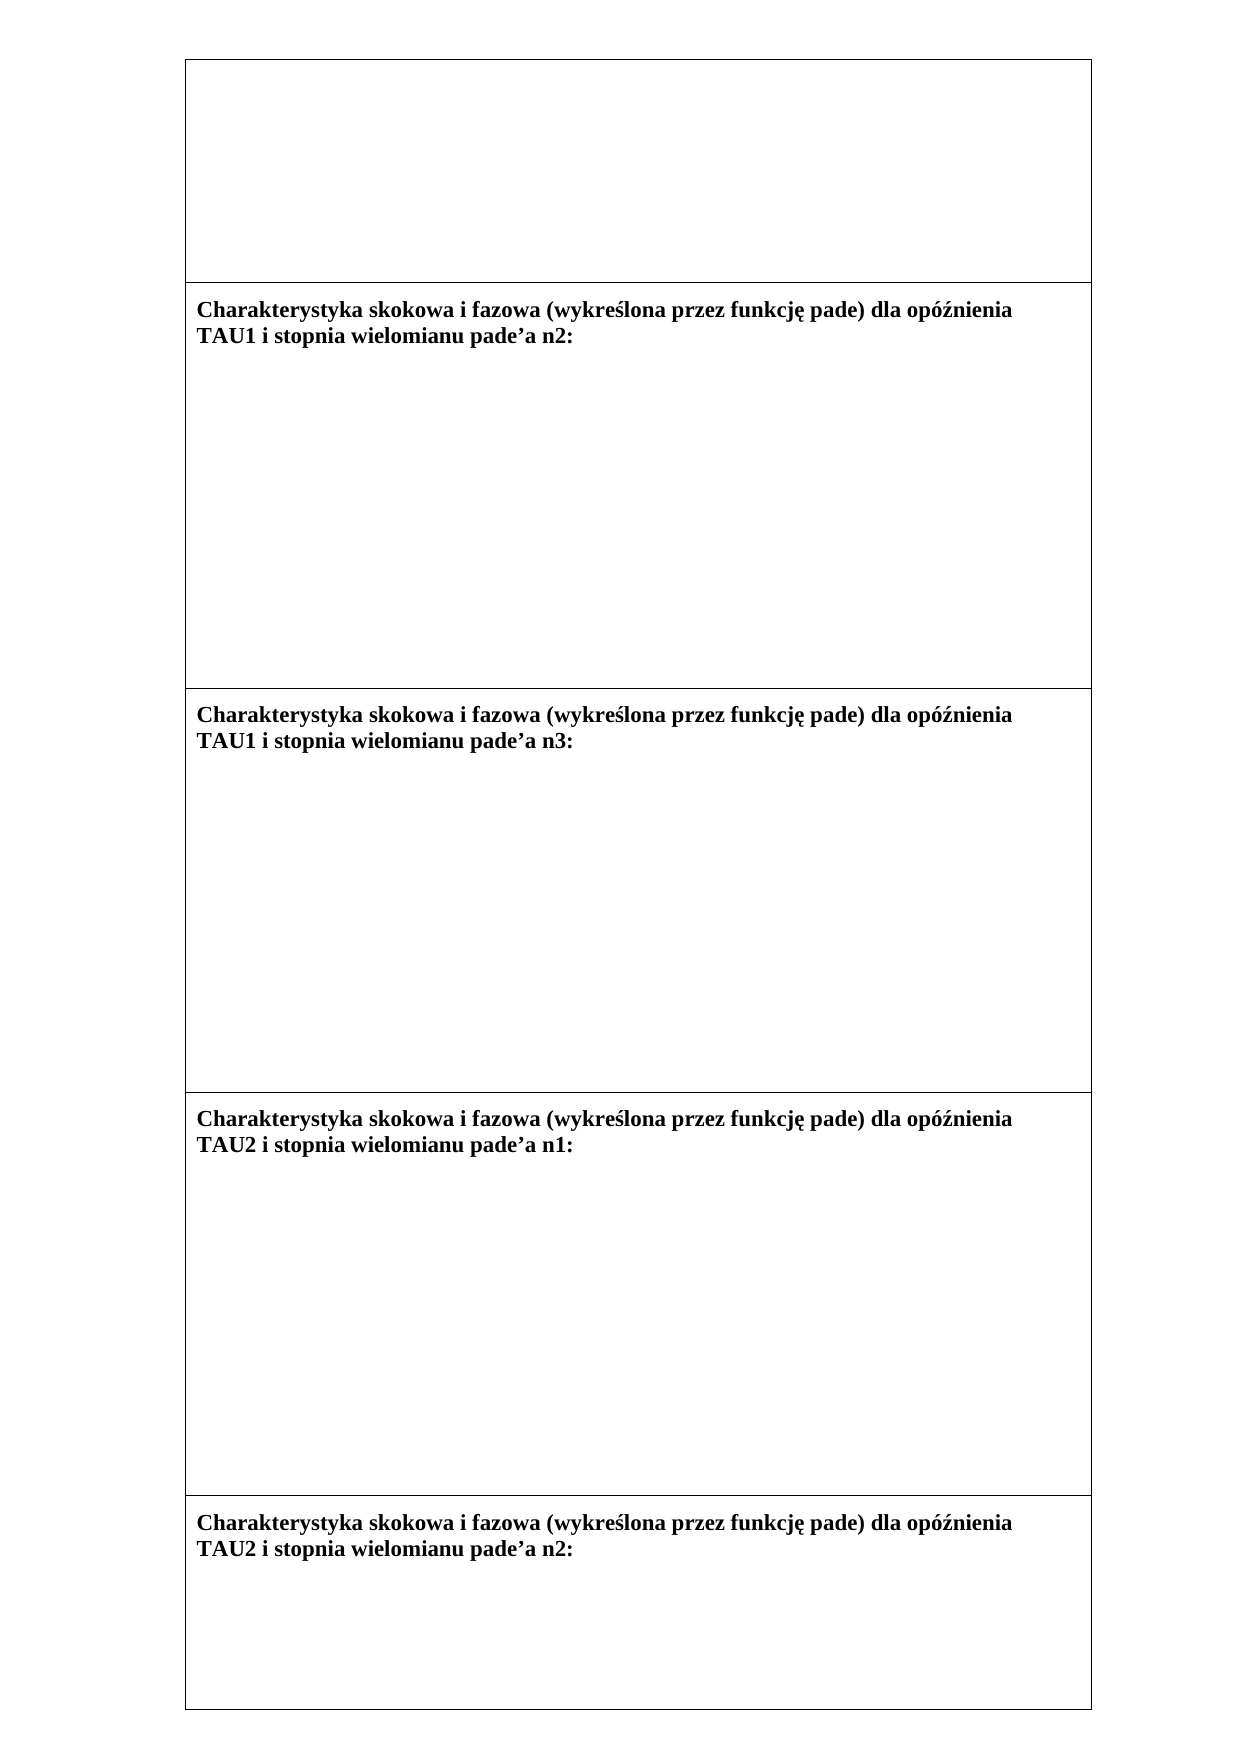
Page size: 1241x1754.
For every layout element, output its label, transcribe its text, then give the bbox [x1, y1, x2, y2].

table_cell Charakterystyka skokowa i fazowa (wykreślona przez funkcję pade) dla opóźnienia TAU2 i stopnia wielomianu pade’a n1: [186, 1093, 1091, 1495]
table_cell Charakterystyka skokowa i fazowa (wykreślona przez funkcję pade) dla opóźnienia TAU1 i stopnia wielomianu pade’a n2: [186, 283, 1091, 688]
table_cell [186, 60, 1091, 282]
table_cell Charakterystyka skokowa i fazowa (wykreślona przez funkcję pade) dla opóźnienia TAU1 i stopnia wielomianu pade’a n3: [186, 689, 1091, 1092]
table_cell Charakterystyka skokowa i fazowa (wykreślona przez funkcję pade) dla opóźnienia TAU2 i stopnia wielomianu pade’a n2: [186, 1496, 1091, 1708]
